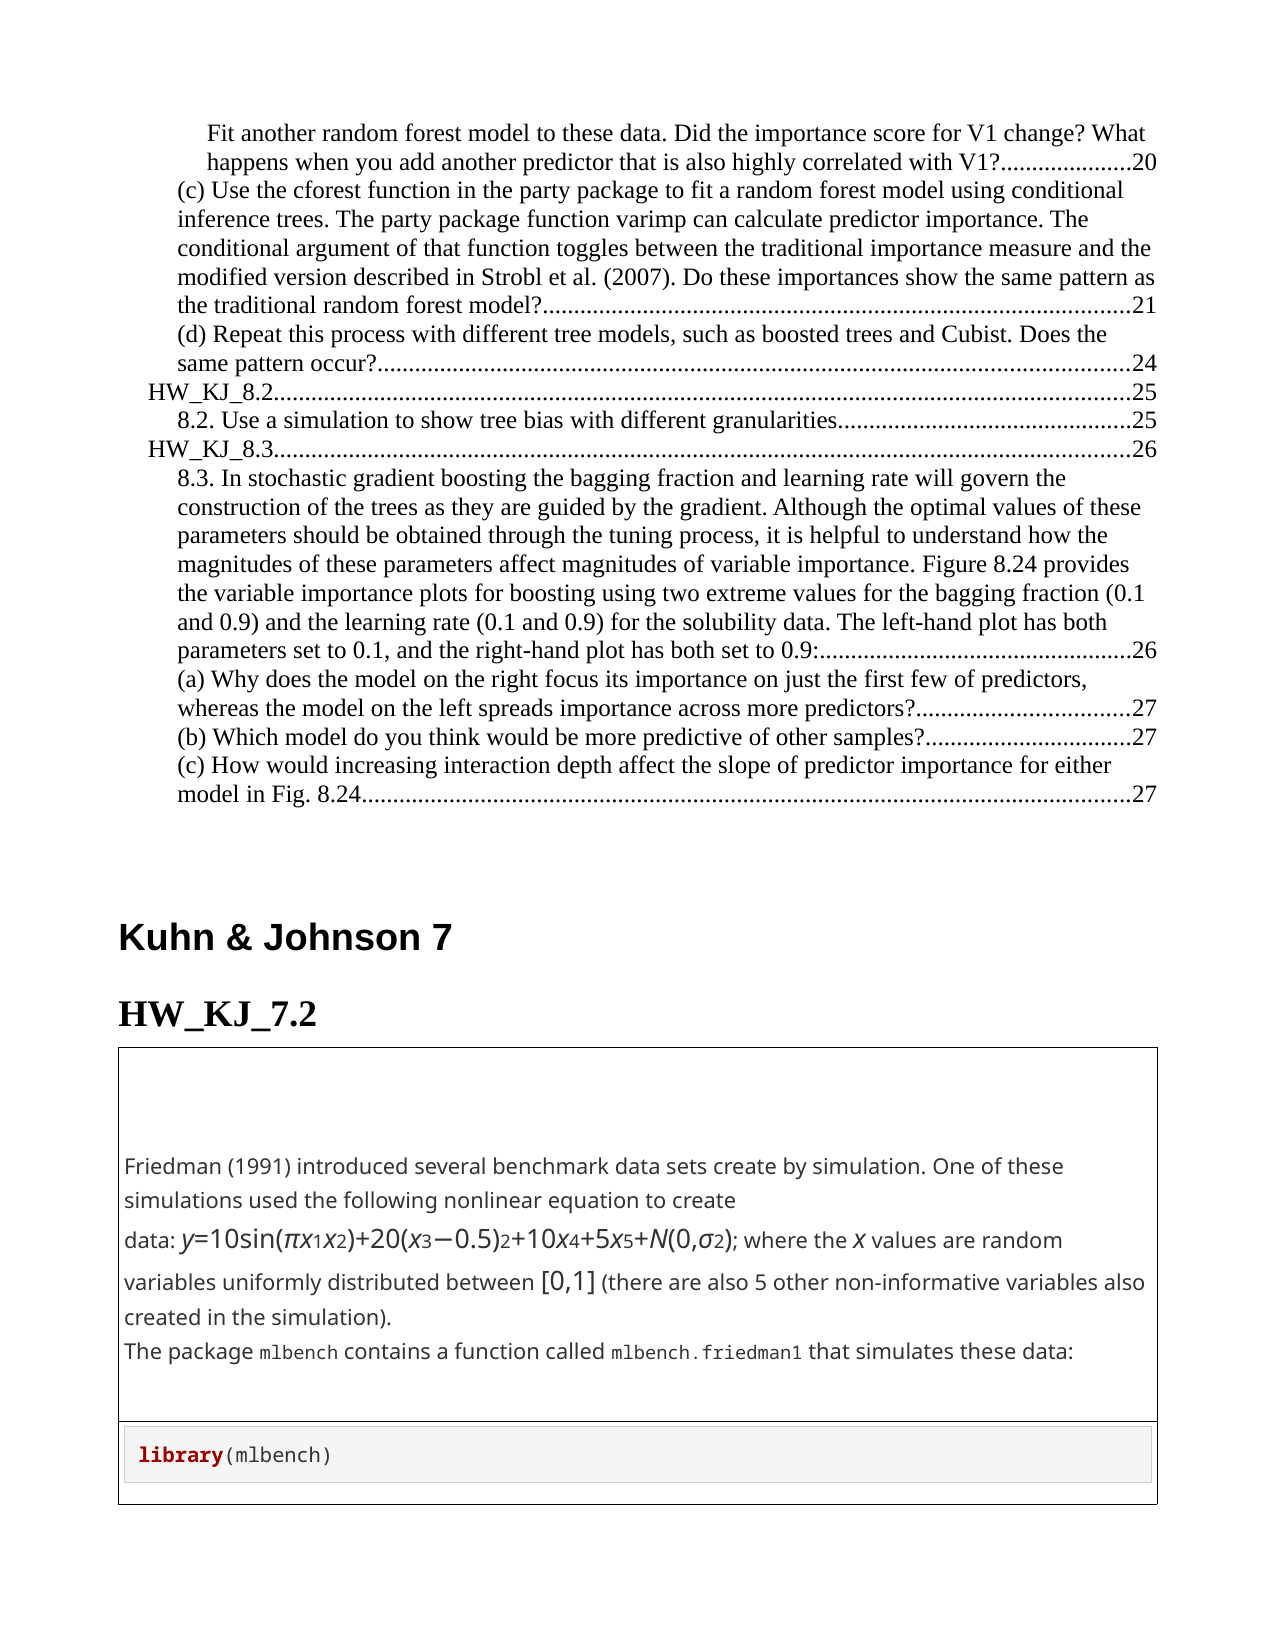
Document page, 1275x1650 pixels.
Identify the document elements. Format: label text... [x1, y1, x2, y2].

text (c) How would increasing interaction depth affect the slope of predictor importance for either model in Fig. 8.24 27 [177, 751, 1157, 808]
text (d) Repeat this process with different tree models, such as boosted trees and Cubist. Does the same pattern occur? 24 [177, 319, 1157, 377]
text HW_KJ_8.2 25 [148, 377, 1157, 406]
text 8.2. Use a simulation to show tree bias with different granularities. 25 [177, 406, 1157, 434]
text HW_KJ_8.3 26 [148, 434, 1157, 463]
text 8.3. In stochastic gradient boosting the bagging fraction and learning rate will govern the construction of the trees as they are guided by the gradient. Although the optimal values of these parameters should be obtained through the tuning process, it is helpful to understand how the magnitudes of these parameters affect magnitudes of variable importance. Figure 8.24 provides the variable importance plots for boosting using two extreme values for the bagging fraction (0.1 and 0.9) and the learning rate (0.1 and 0.9) for the solubility data. The left-hand plot has both parameters set to 0.1, and the right-hand plot has both set to 0.9: 26 [177, 463, 1157, 664]
text (a) Why does the model on the right focus its importance on just the first few of predictors, whereas the model on the left spreads importance across more predictors? 27 [177, 664, 1157, 722]
text (b) Which model do you think would be more predictive of other samples? 27 [177, 722, 1157, 751]
text Fit another random forest model to these data. Did the importance score for V1 change? What happens when you add another predictor that is also highly correlated with V1? 20 [207, 118, 1157, 176]
subtitle Kuhn & Johnson 7 [118, 914, 1157, 958]
text (c) Use the cforest function in the party package to fit a random forest model using conditional inference trees. The party package function varimp can calculate predictor importance. The conditional argument of that function toggles between the traditional importance measure and the modified version described in Strobl et al. (2007). Do these importances show the same pattern as the traditional random forest model? 21 [177, 176, 1157, 319]
table_header Friedman (1991) introduced several benchmark data sets create by simulation. One of these simulations used the following nonlinear equation to create data: y=10sin(πx1x2)+20(x3−0.5)2+10x4+5x5+N(0,σ2); where the x values are random variables uniformly distributed between [0,1] (there are also 5 other non-informative variables also created in the simulation). The package mlbench contains a function called mlbench.friedman1 that simulates these data: [119, 1048, 1157, 1421]
table_cell library(mlbench) [119, 1422, 1157, 1504]
subtitle HW_KJ_7.2 [118, 991, 1157, 1034]
